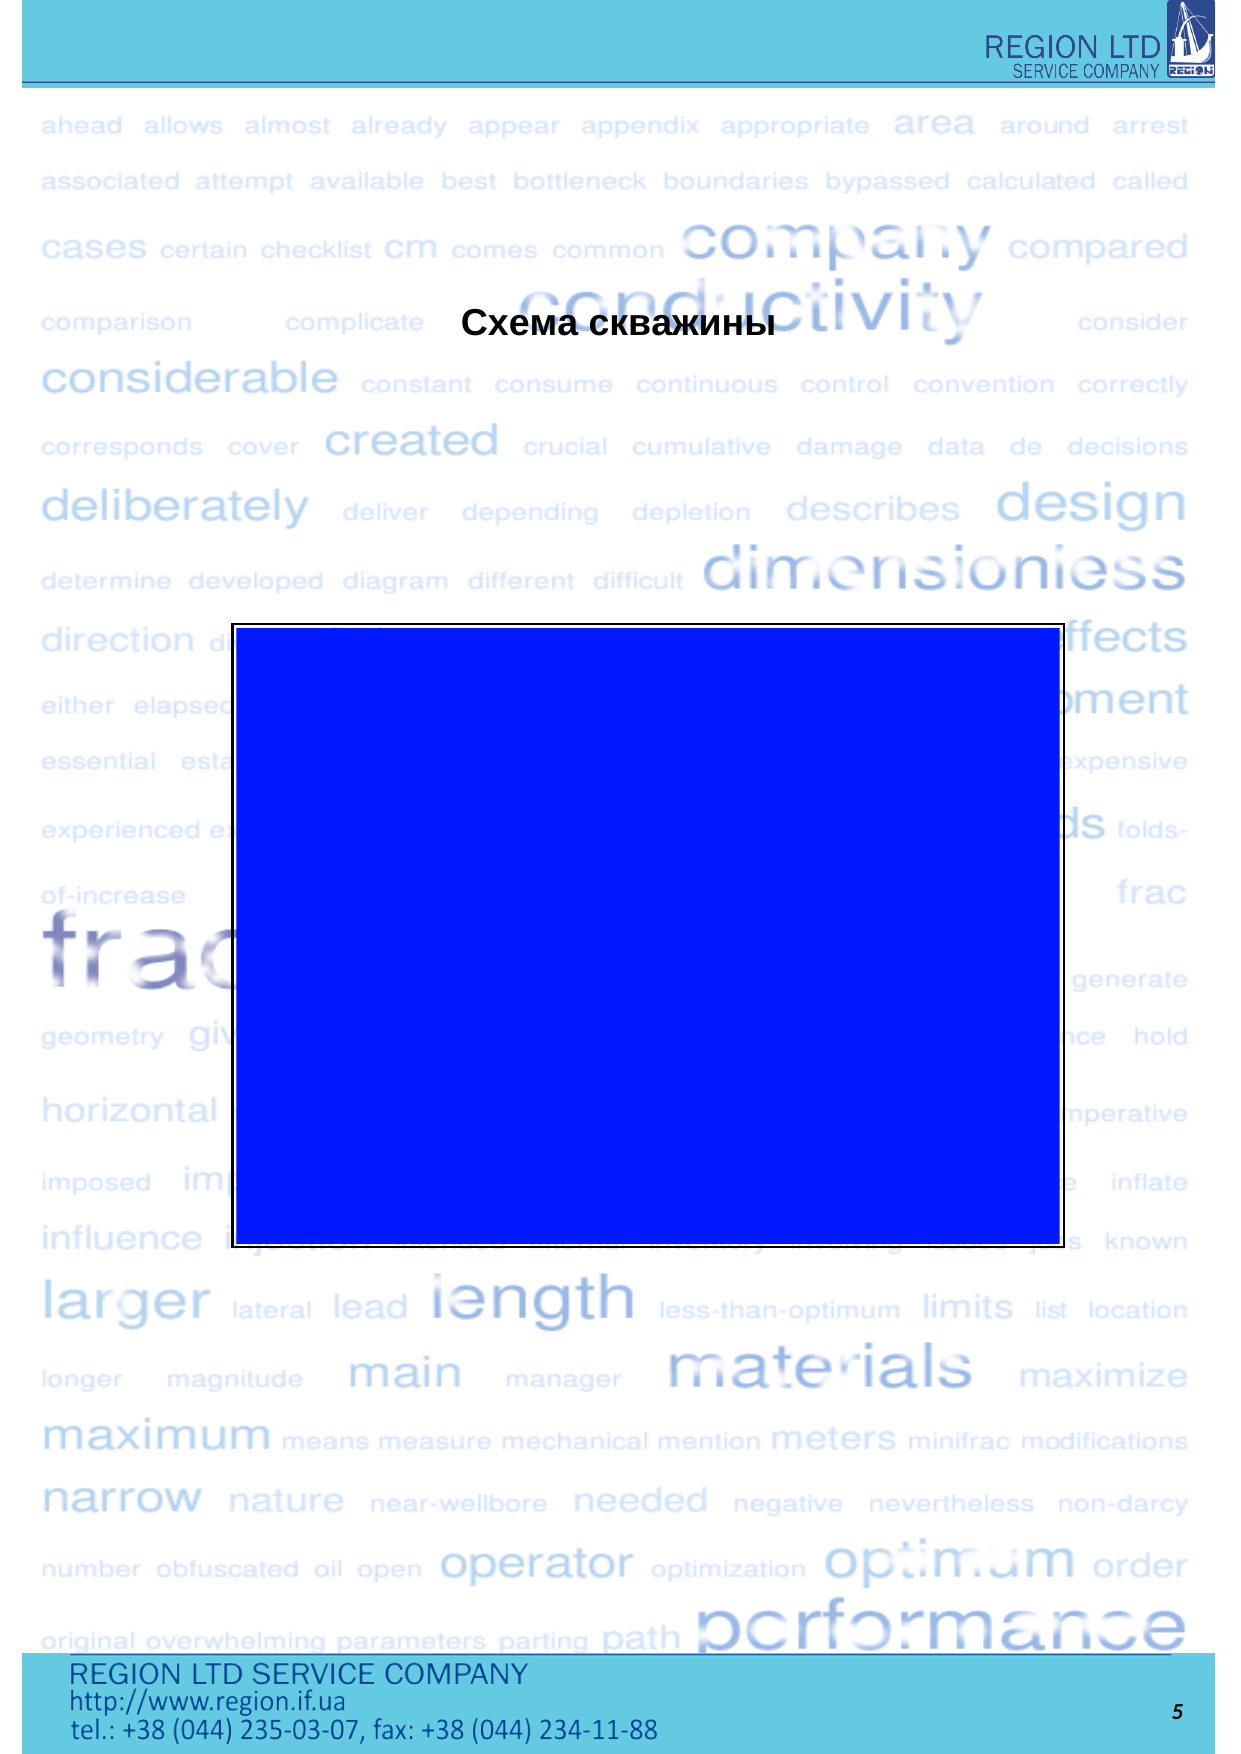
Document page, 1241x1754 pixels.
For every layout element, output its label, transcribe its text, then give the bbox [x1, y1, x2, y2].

text [234, 625, 1063, 1246]
text Схема скважины [22, 300, 1215, 343]
picture [21, 0, 1216, 1754]
